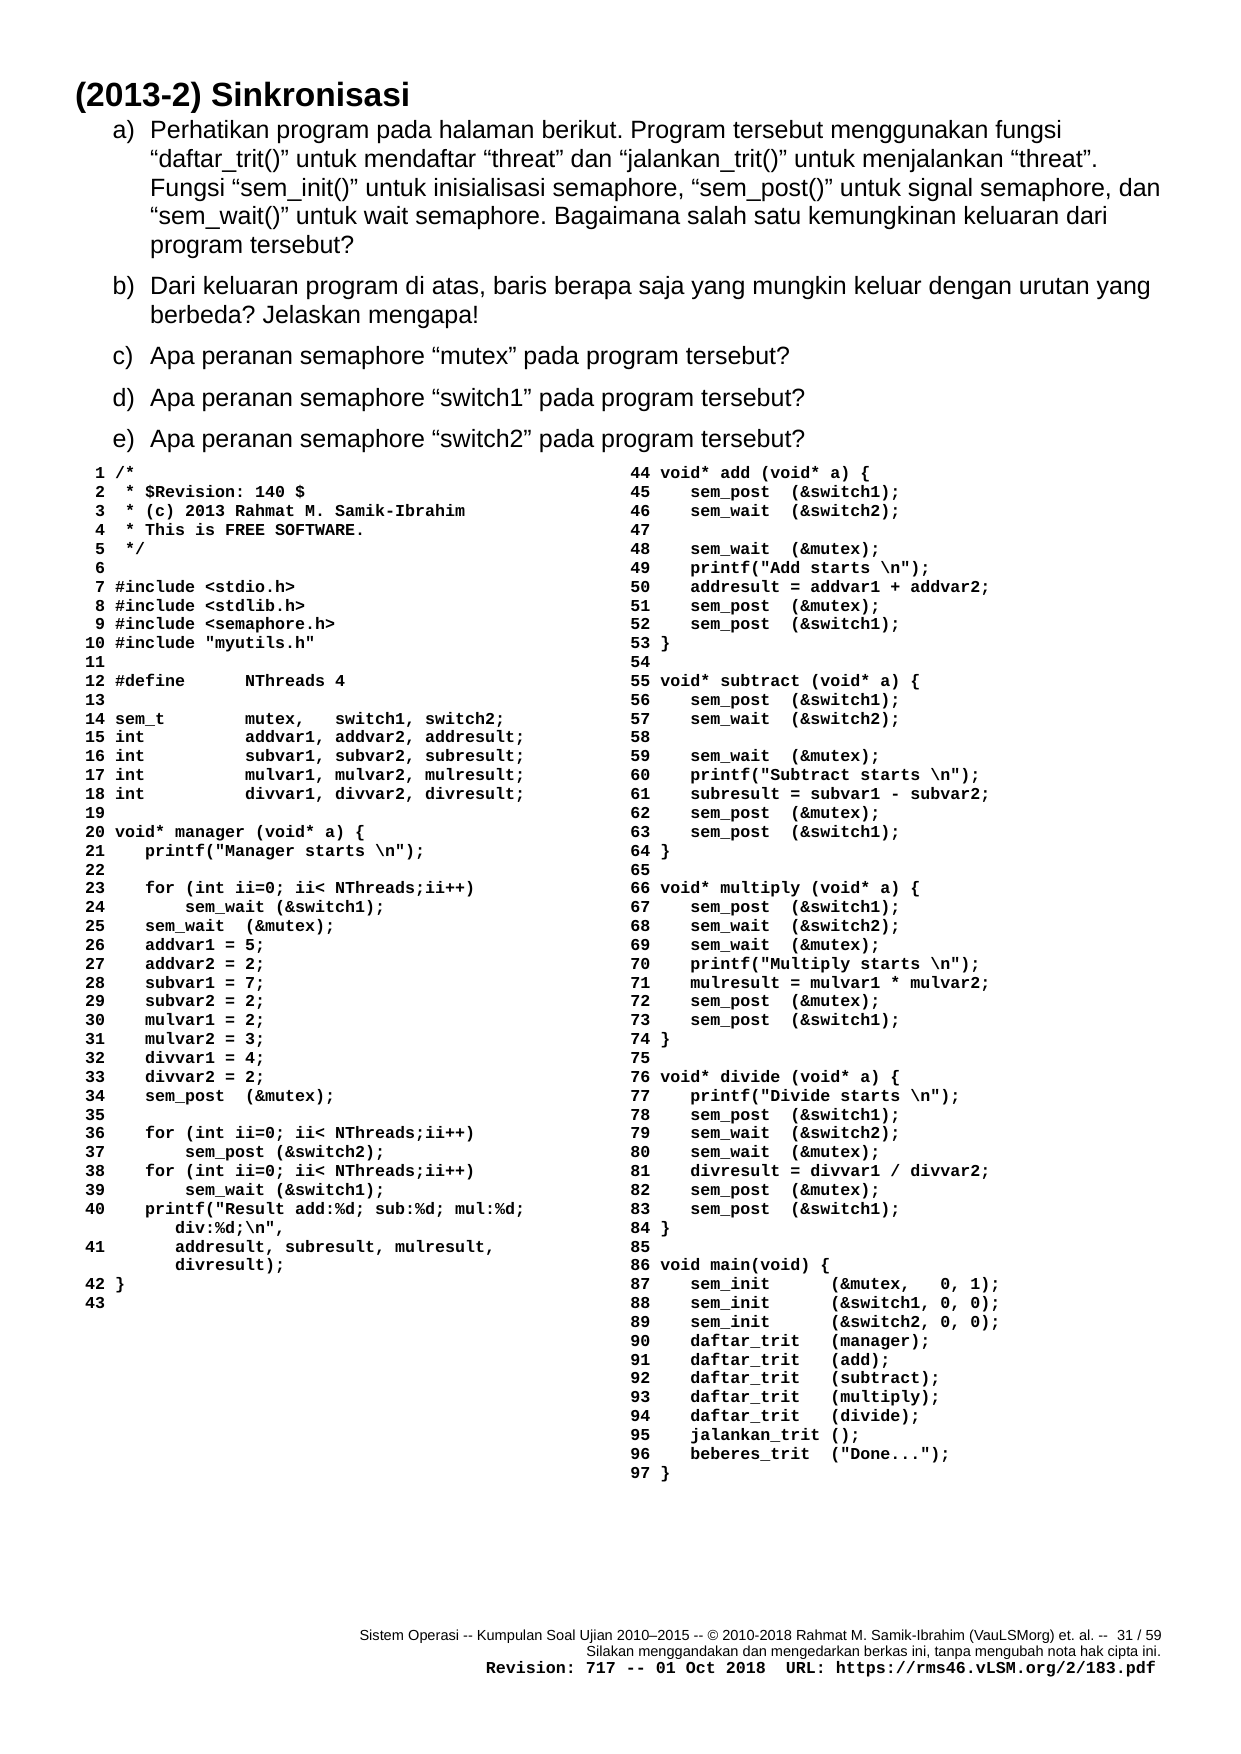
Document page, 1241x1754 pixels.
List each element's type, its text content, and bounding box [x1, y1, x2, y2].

list Apa peranan semaphore “mutex” pada program tersebut? [112, 341, 1166, 370]
table_header 1 /* 2 * $Revision: 140 $ 3 * (c) 2013 Rahmat M. Samik-Ibrahim 4 * This is FREE SOFTWARE. 5 */ 6 7 #include <stdio.h> 8 #include <stdlib.h> 9 #include <semaphore.h> 10 #include "myutils.h" 11 12 #define NThreads 4 13 14 sem_t mutex, switch1, switch2; 15 int addvar1, addvar2, addresult; 16 int subvar1, subvar2, subresult; 17 int mulvar1, mulvar2, mulresult; 18 int divvar1, divvar2, divresult; 19 20 void* manager (void* a) { 21 printf("Manager starts \n"); 22 23 for (int ii=0; ii< NThreads;ii++) 24 sem_wait (&switch1); 25 sem_wait (&mutex); 26 addvar1 = 5; 27 addvar2 = 2; 28 subvar1 = 7; 29 subvar2 = 2; 30 mulvar1 = 2; 31 mulvar2 = 3; 32 divvar1 = 4; 33 divvar2 = 2; 34 sem_post (&mutex); 35 36 for (int ii=0; ii< NThreads;ii++) 37 sem_post (&switch2); 38 for (int ii=0; ii< NThreads;ii++) 39 sem_wait (&switch1); 40 printf("Result add:%d; sub:%d; mul:%d; div:%d;\n", 41 addresult, subresult, mulresult, divresult); 42 } 43 [75, 465, 620, 1483]
subtitle (2013-2) Sinkronisasi [75, 75, 1166, 114]
table_header 44 void* add (void* a) { 45 sem_post (&switch1); 46 sem_wait (&switch2); 47 48 sem_wait (&mutex); 49 printf("Add starts \n"); 50 addresult = addvar1 + addvar2; 51 sem_post (&mutex); 52 sem_post (&switch1); 53 } 54 55 void* subtract (void* a) { 56 sem_post (&switch1); 57 sem_wait (&switch2); 58 59 sem_wait (&mutex); 60 printf("Subtract starts \n"); 61 subresult = subvar1 - subvar2; 62 sem_post (&mutex); 63 sem_post (&switch1); 64 } 65 66 void* multiply (void* a) { 67 sem_post (&switch1); 68 sem_wait (&switch2); 69 sem_wait (&mutex); 70 printf("Multiply starts \n"); 71 mulresult = mulvar1 * mulvar2; 72 sem_post (&mutex); 73 sem_post (&switch1); 74 } 75 76 void* divide (void* a) { 77 printf("Divide starts \n"); 78 sem_post (&switch1); 79 sem_wait (&switch2); 80 sem_wait (&mutex); 81 divresult = divvar1 / divvar2; 82 sem_post (&mutex); 83 sem_post (&switch1); 84 } 85 86 void main(void) { 87 sem_init (&mutex, 0, 1); 88 sem_init (&switch1, 0, 0); 89 sem_init (&switch2, 0, 0); 90 daftar_trit (manager); 91 daftar_trit (add); 92 daftar_trit (subtract); 93 daftar_trit (multiply); 94 daftar_trit (divide); 95 jalankan_trit (); 96 beberes_trit ("Done..."); 97 } [620, 465, 1166, 1483]
list Dari keluaran program di atas, baris berapa saja yang mungkin keluar dengan urutan yang berbeda? Jelaskan mengapa! [112, 271, 1166, 329]
list Apa peranan semaphore “switch1” pada program tersebut? [112, 383, 1166, 411]
list Perhatikan program pada halaman berikut. Program tersebut menggunakan fungsi “daftar_trit()” untuk mendaftar “threat” dan “jalankan_trit()” untuk menjalankan “threat”. Fungsi “sem_init()” untuk inisialisasi semaphore, “sem_post()” untuk signal semaphore, dan “sem_wait()” untuk wait semaphore. Bagaimana salah satu kemungkinan keluaran dari program tersebut? [112, 115, 1166, 259]
list Apa peranan semaphore “switch2” pada program tersebut? [112, 424, 1166, 453]
